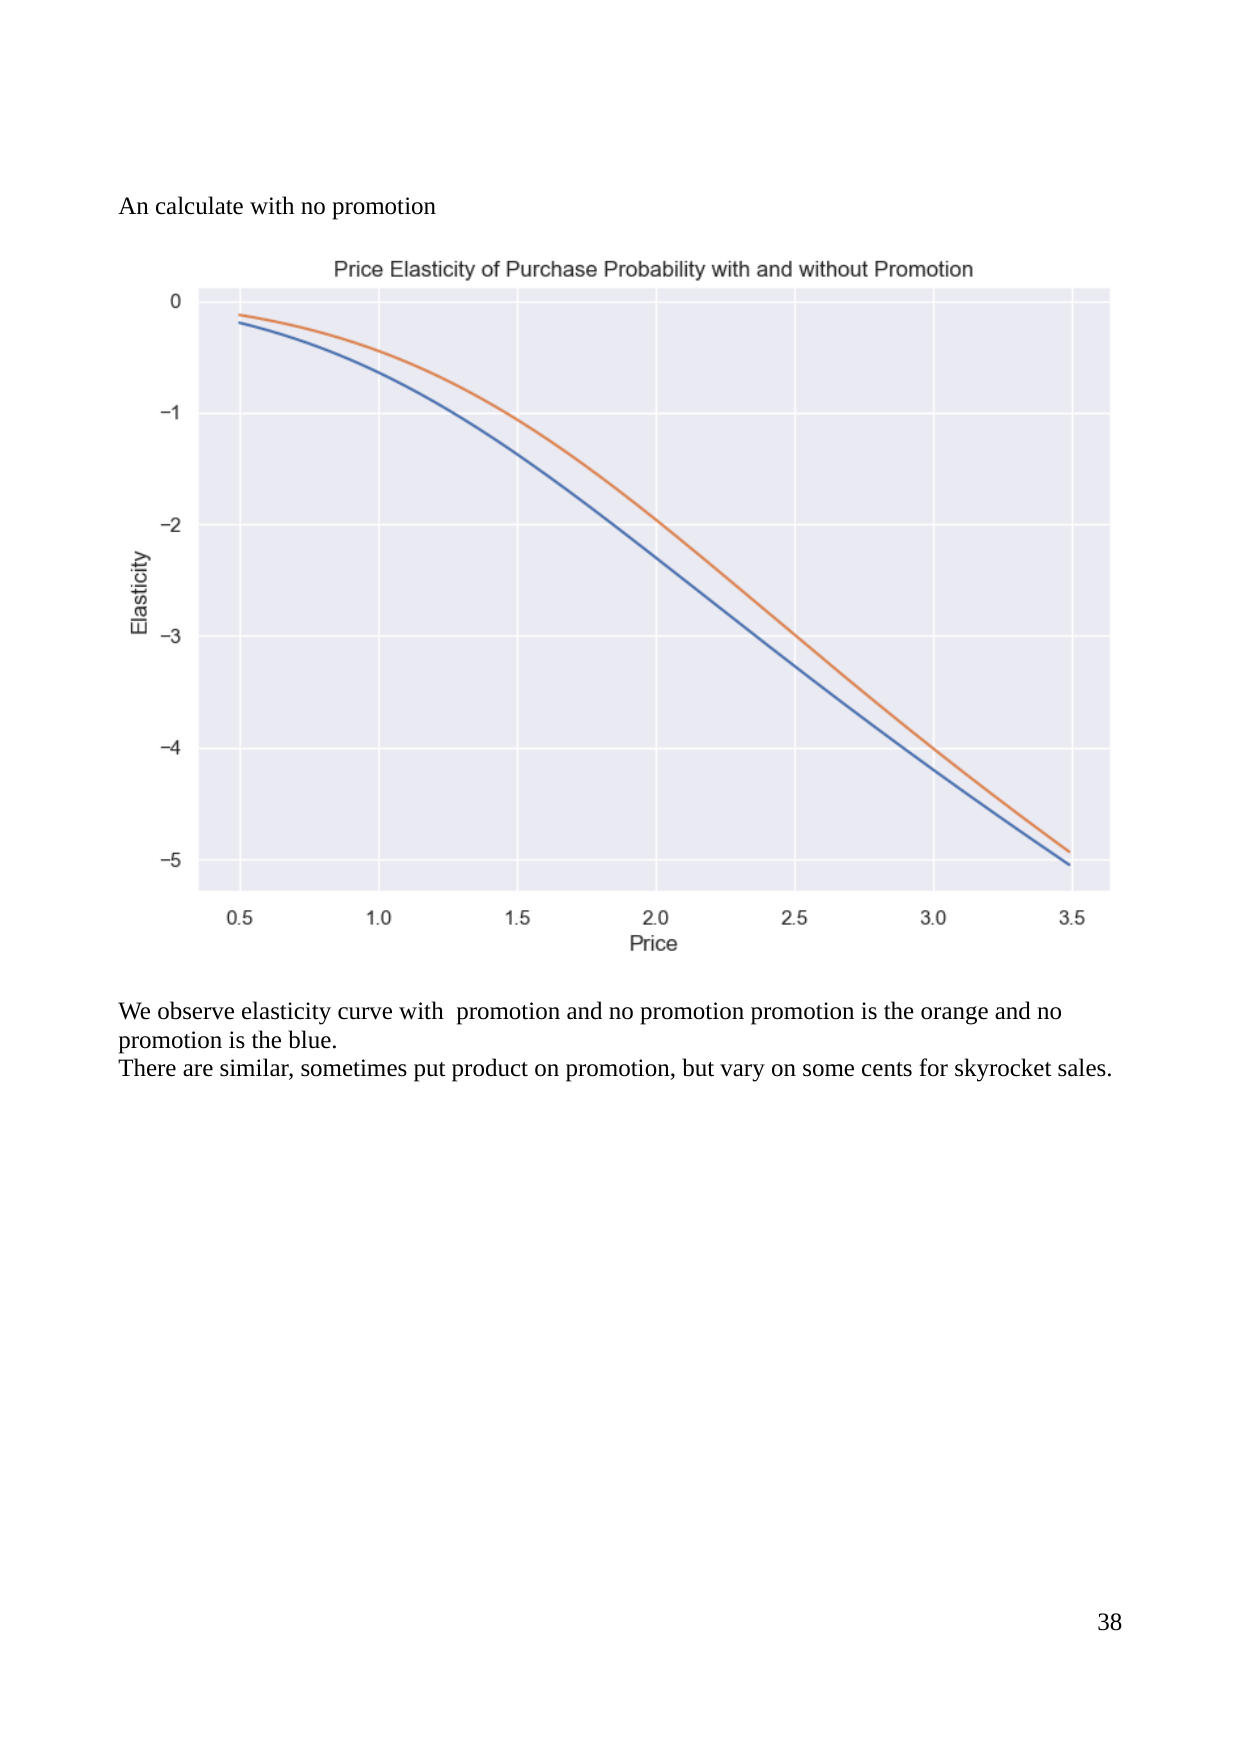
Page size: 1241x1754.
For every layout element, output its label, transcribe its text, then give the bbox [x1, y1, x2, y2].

text An calculate with no promotion [118, 191, 1122, 219]
text There are similar, sometimes put product on promotion, but vary on some cents for skyrocket sales. [118, 1053, 1122, 1082]
text We observe elasticity curve with promotion and no promotion promotion is the orange and no promotion is the blue. [118, 996, 1122, 1053]
picture [118, 248, 1123, 968]
